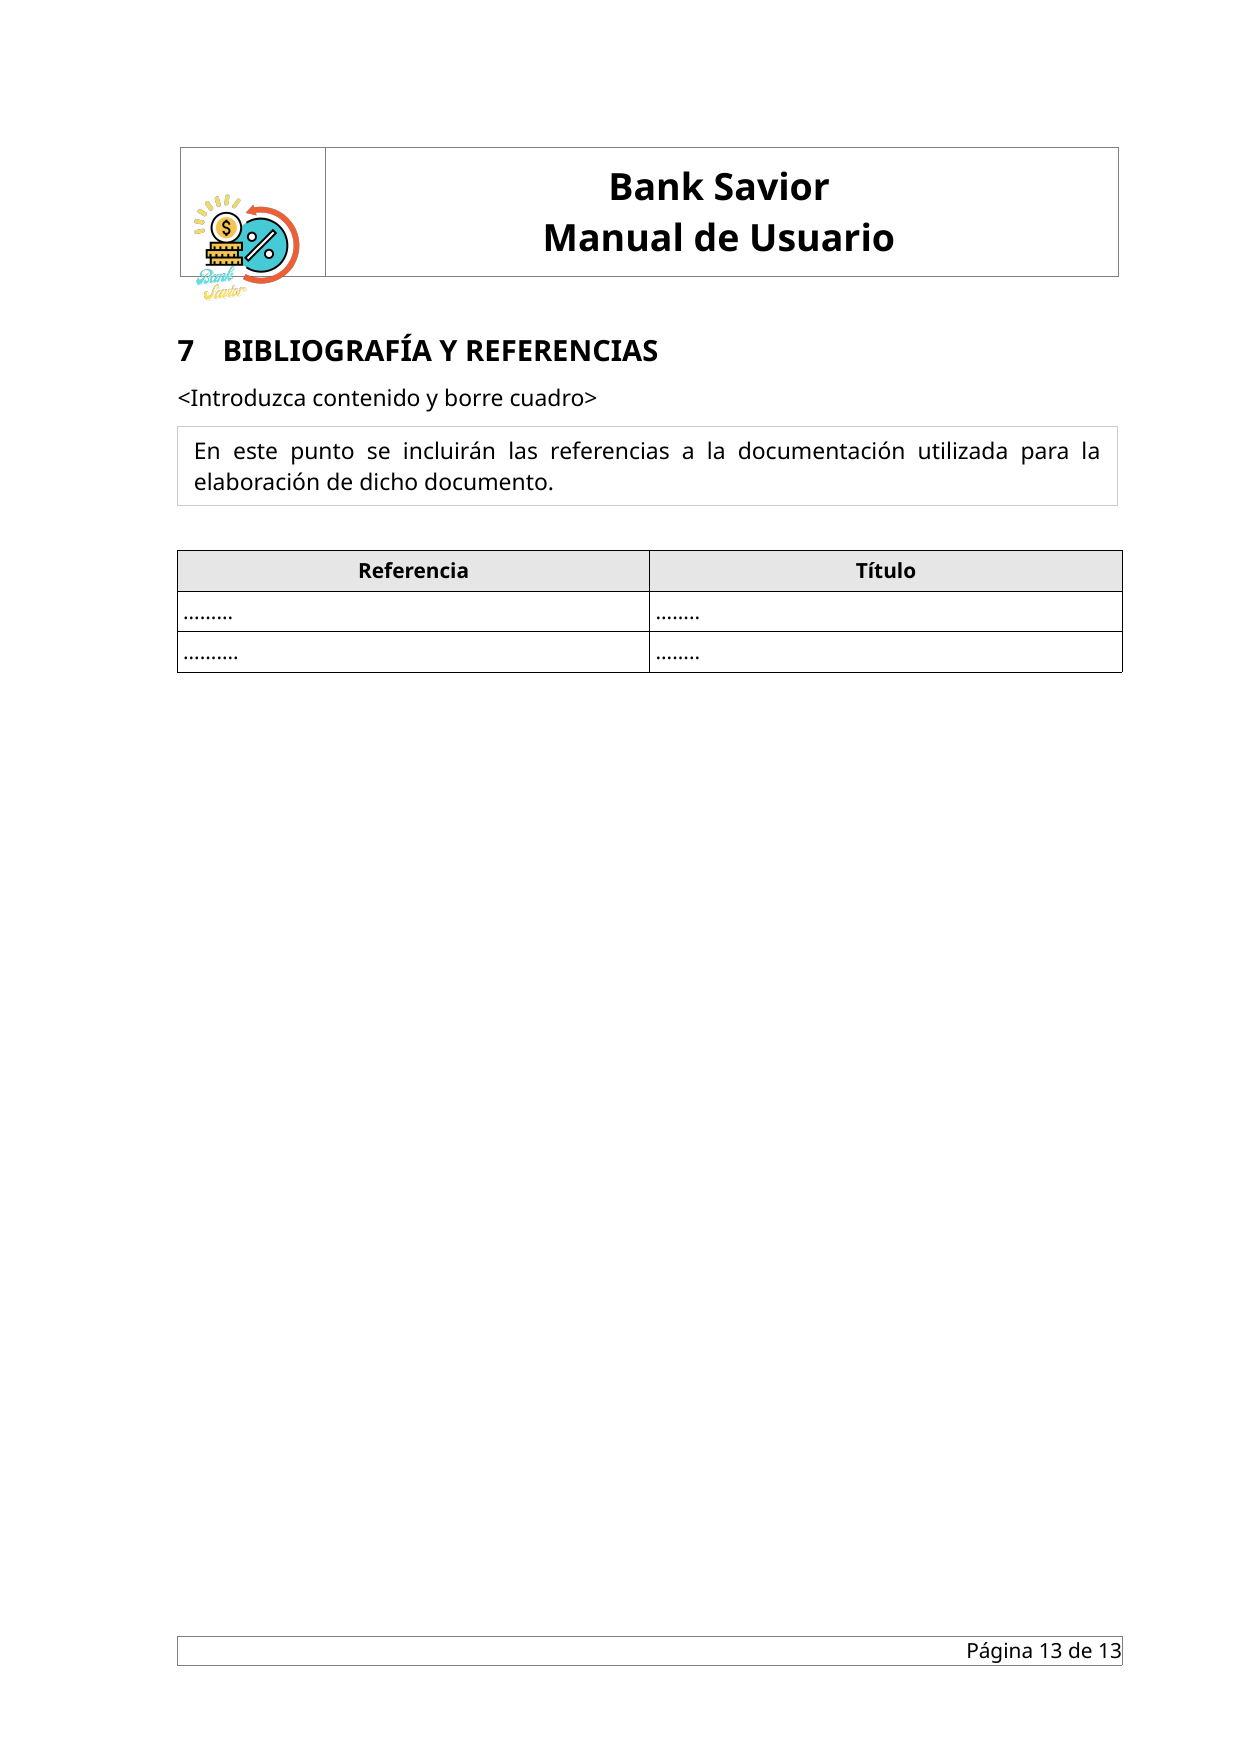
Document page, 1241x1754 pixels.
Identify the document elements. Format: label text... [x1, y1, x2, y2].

table_cell ........ [650, 632, 1122, 671]
table_cell ........ [650, 592, 1122, 631]
table_cell ......... [178, 592, 649, 631]
text <Introduzca contenido y borre cuadro> [177, 382, 1122, 413]
table_header Título [650, 551, 1122, 591]
table_cell .......... [178, 632, 649, 671]
text En este punto se incluirán las referencias a la documentación utilizada para la elaboración de dicho documento. [194, 435, 1101, 497]
table_header Referencia [178, 551, 649, 591]
subtitle BIBLIOGRAFÍA Y REFERENCIAS [177, 330, 1122, 370]
